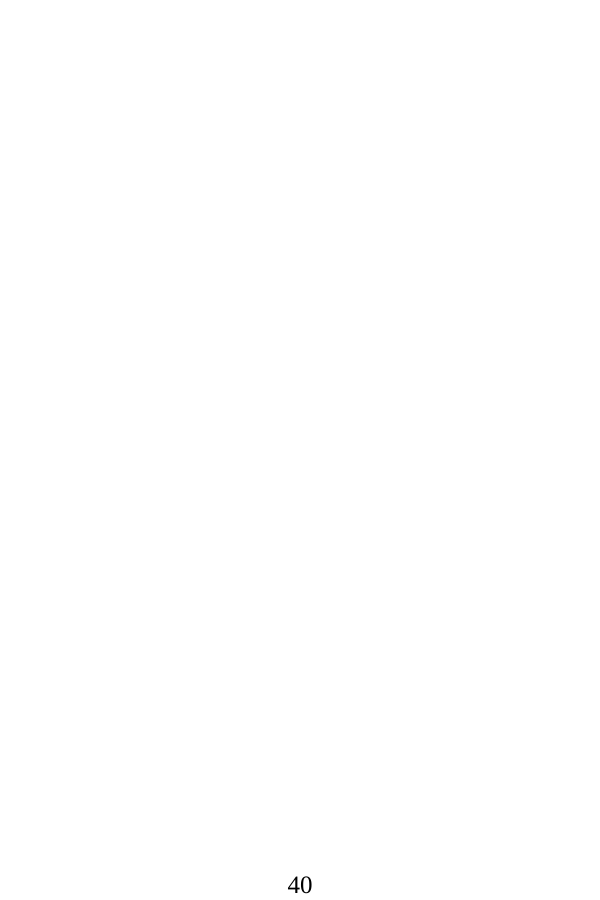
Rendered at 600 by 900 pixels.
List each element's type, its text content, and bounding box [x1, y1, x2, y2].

text I packed up all the chairs after Open Folk, drove home, made noodles and — wait, no. first, I went to Country Club. I had some friends there, but they were very drunk. I drove over to the Pump as it was closing, chatted with Chad and Loomis for a minute, then popped over to UJ and the Pub, neither of which I enjoyed, so that’s when I went home, made noodles and fell asleep. [37, 37, 562, 219]
text I had something stuck in my tooth and could not get it out. The coffee shop closed, so I sat by the park and texted Allen to see if he was home and had any floss. He wasn’t, but said his house was unlocked. [37, 673, 562, 787]
text I sat in the park, drank another coffee, walked back to the west side and watched the Ever-Expanding session from Secret Sounds. I walked up to the Pump, ordered a burrito from El Kimchi and walked to Izzy's for a coffee. [37, 560, 562, 673]
text . . . [37, 514, 562, 537]
text IV.XXV [37, 242, 562, 264]
text That issue resolved, I went to Malvern Hills and read my book until a fight broke out in the street. [37, 787, 562, 832]
text I woke up thinking about how I had the whole day off, so, after charging my phone, I set off for downtown, went to AVL Club, ordered an Americano, sat in the window and wrote in my journal. I had a text from Dulci asking if we were still down to rehearse tonight, which I had forgot to put in my calendar, so I guess I don’t have a day off after all, which is a bummer, but also makes me feel accomplished. [37, 287, 562, 492]
